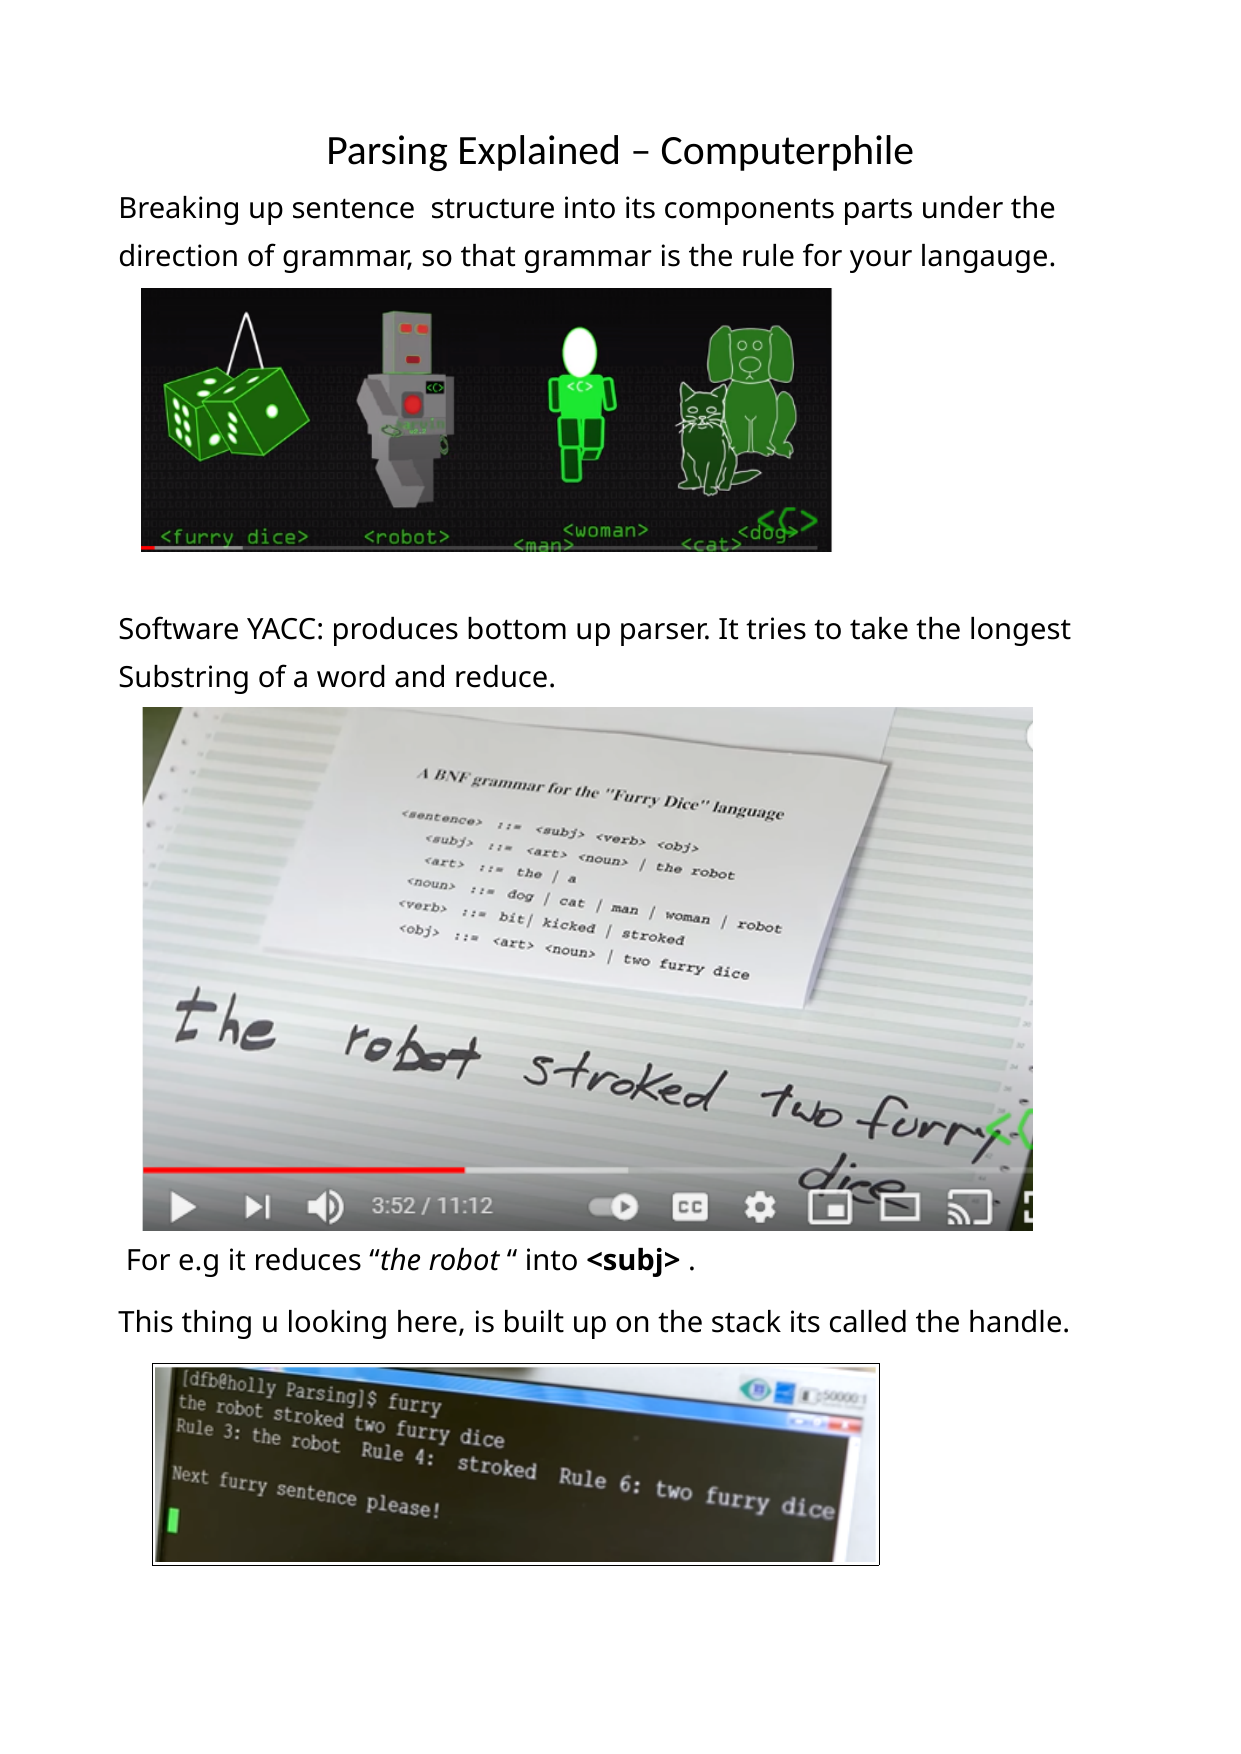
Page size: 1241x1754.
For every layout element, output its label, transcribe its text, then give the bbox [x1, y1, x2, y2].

text This thing u looking here, is built up on the stack its called the handle. [118, 1301, 1122, 1341]
text Breaking up sentence structure into its components parts under the direction of grammar, so that grammar is the rule for your langauge. [118, 188, 1122, 275]
subtitle Parsing Explained – Computerphile [118, 124, 1122, 175]
text For e.g it reduces “the robot “ into <subj> . [118, 718, 1122, 1278]
picture [141, 288, 834, 552]
picture [142, 707, 1033, 1231]
text Software YACC: produces bottom up parser. It tries to take the longest Substring of a word and reduce. [118, 608, 1122, 696]
picture [155, 1366, 876, 1562]
